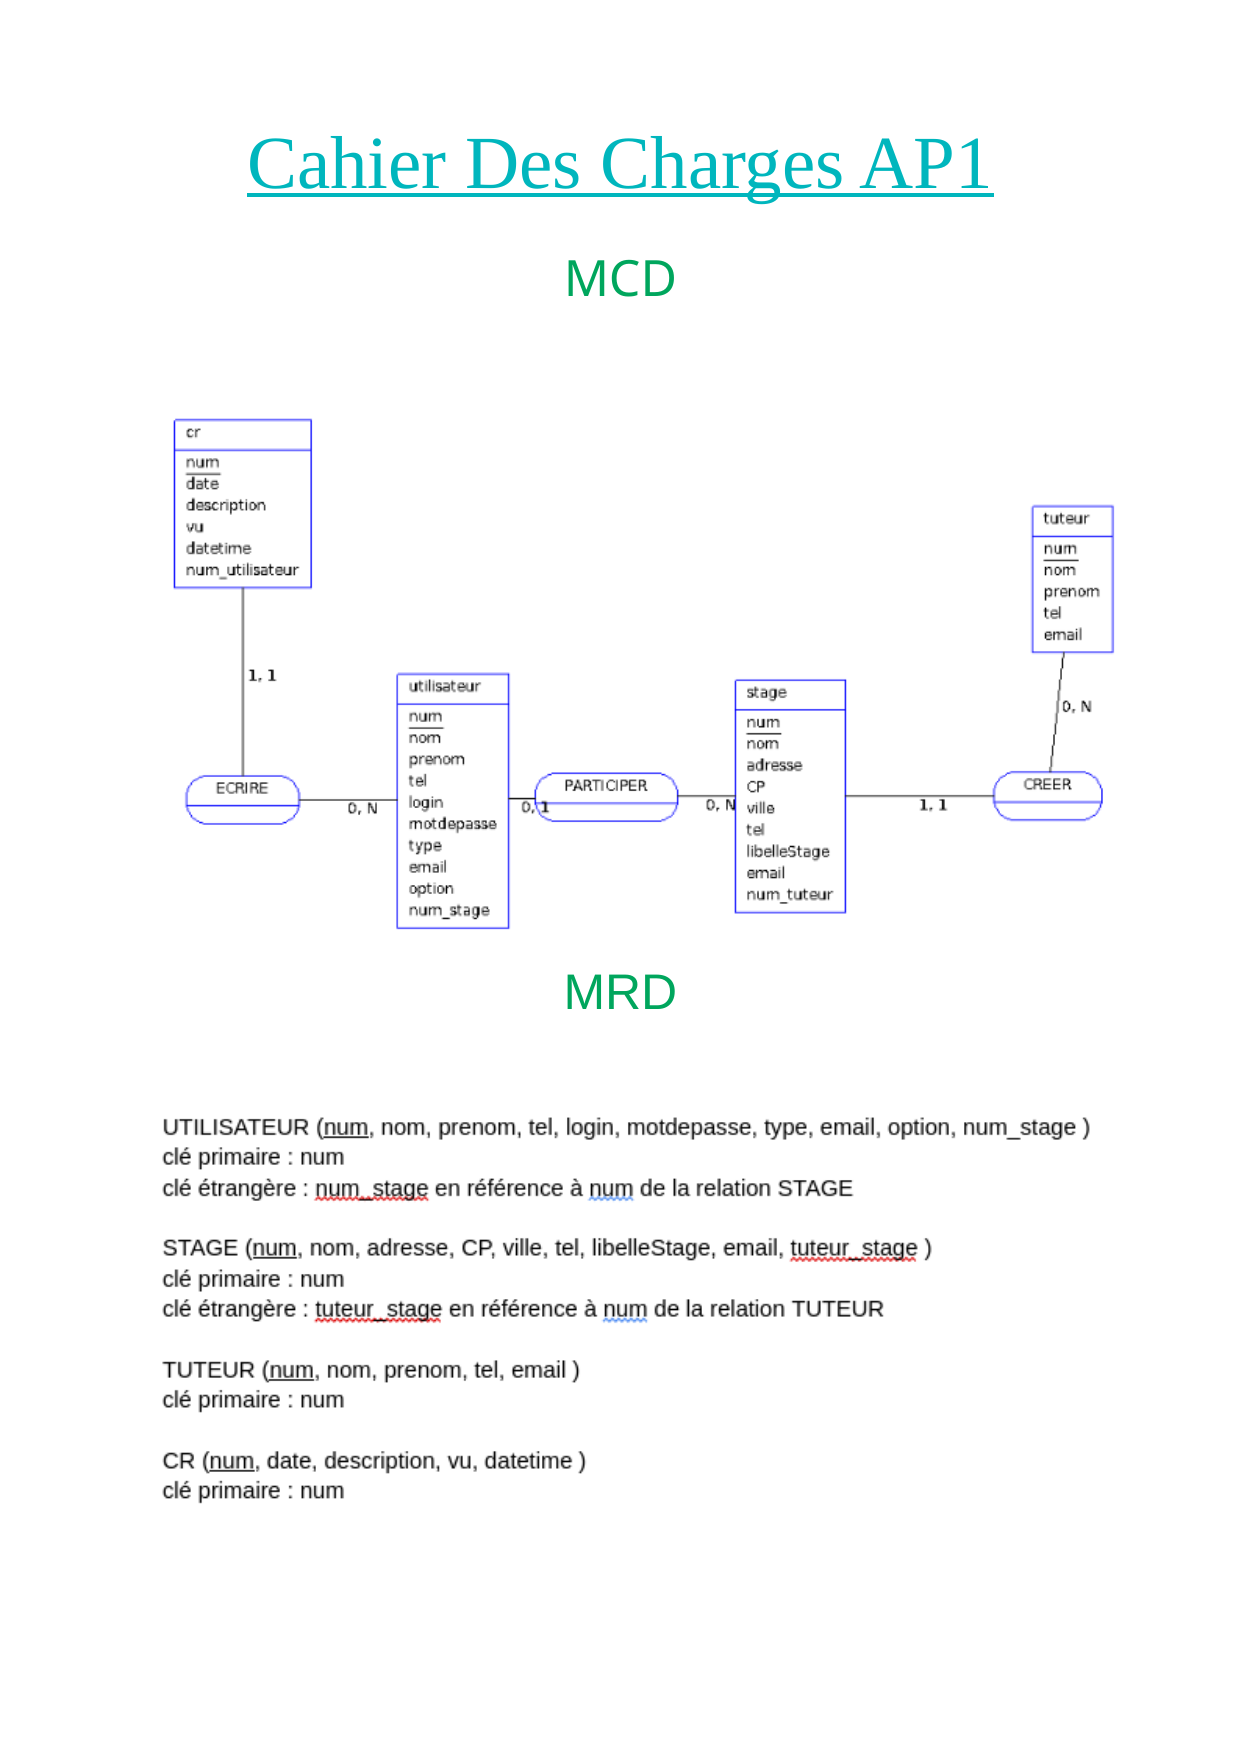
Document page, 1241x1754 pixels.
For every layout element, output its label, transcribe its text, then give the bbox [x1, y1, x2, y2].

text Cahier Des Charges AP1 [118, 118, 1122, 204]
picture [119, 1086, 1124, 1533]
picture [151, 388, 1155, 963]
text MRD [118, 387, 1122, 1020]
text MCD [118, 243, 1122, 311]
